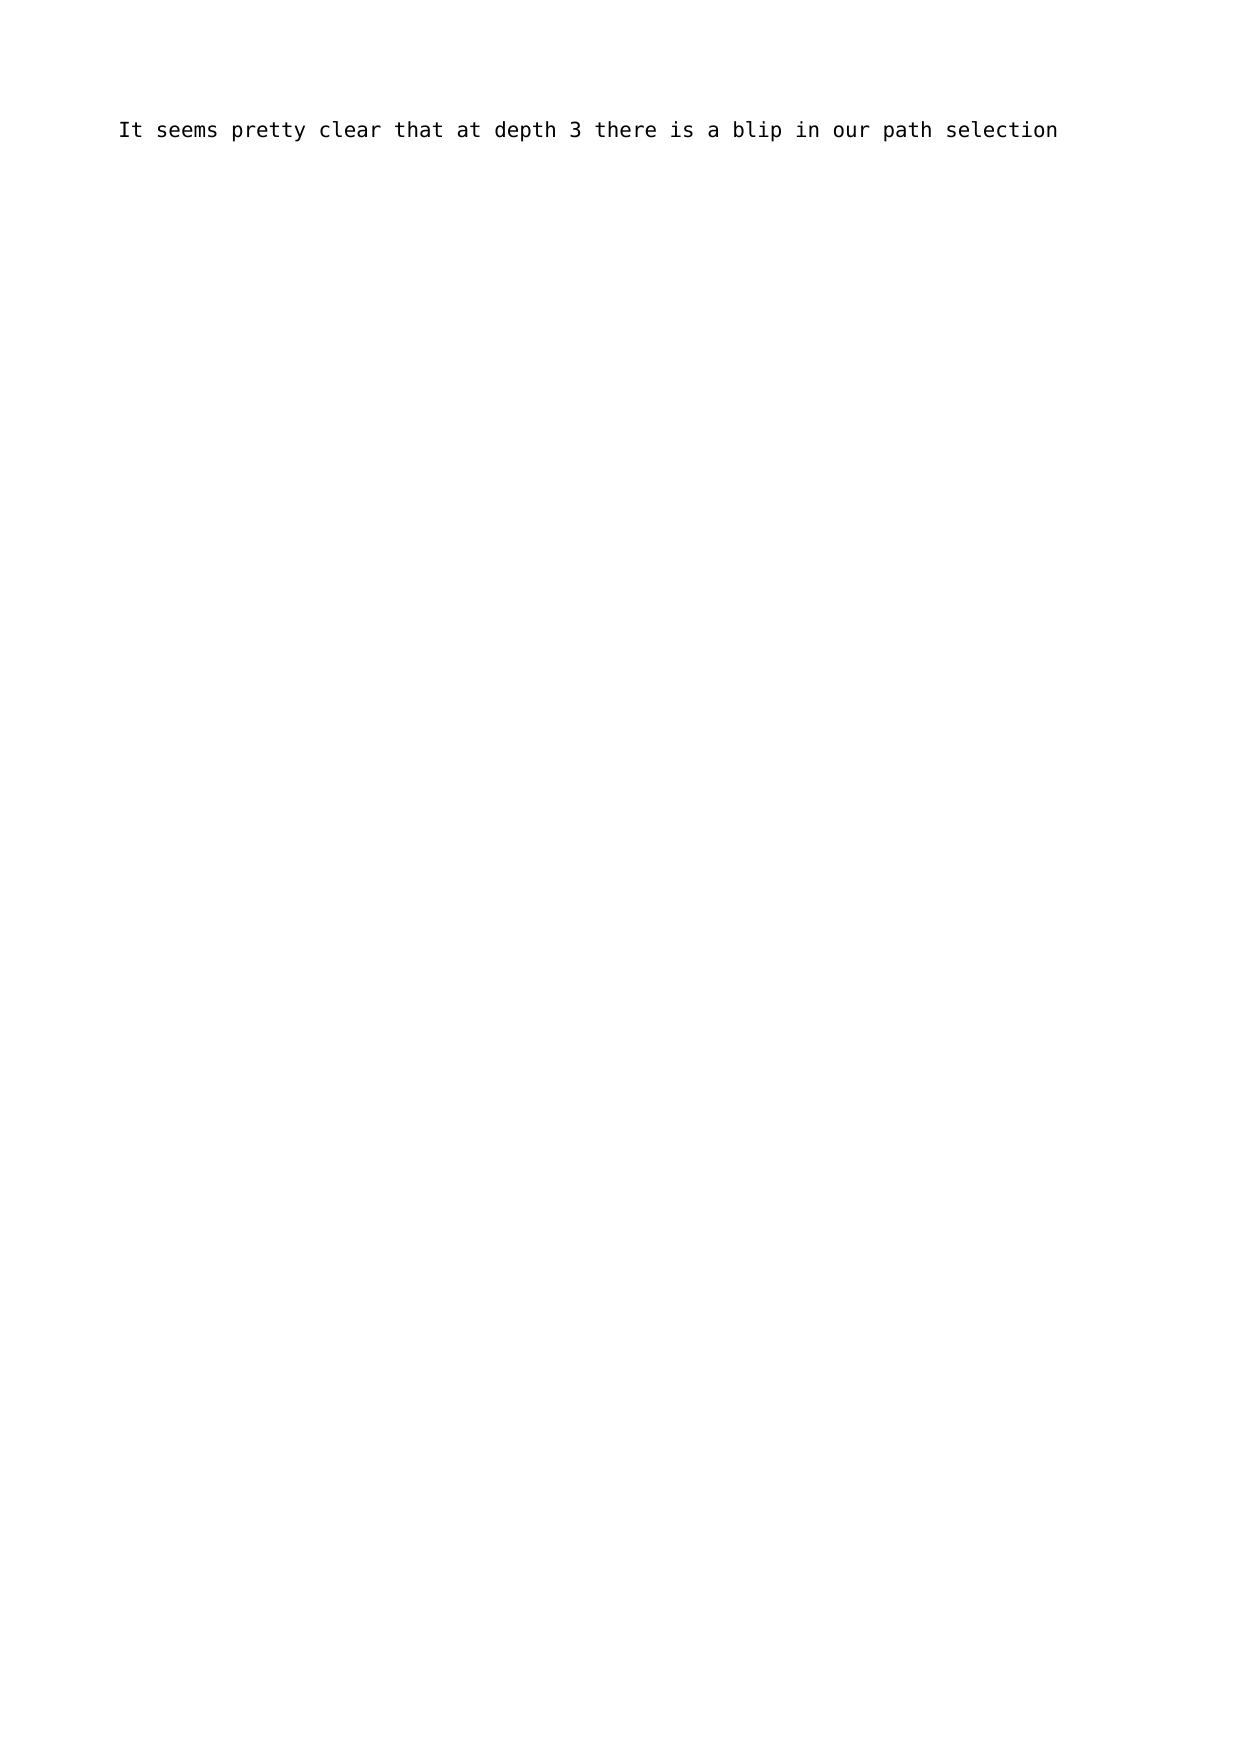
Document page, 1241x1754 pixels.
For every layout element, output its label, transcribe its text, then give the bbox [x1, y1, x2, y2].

text It seems pretty clear that at depth 3 there is a blip in our path selection [118, 118, 1122, 142]
